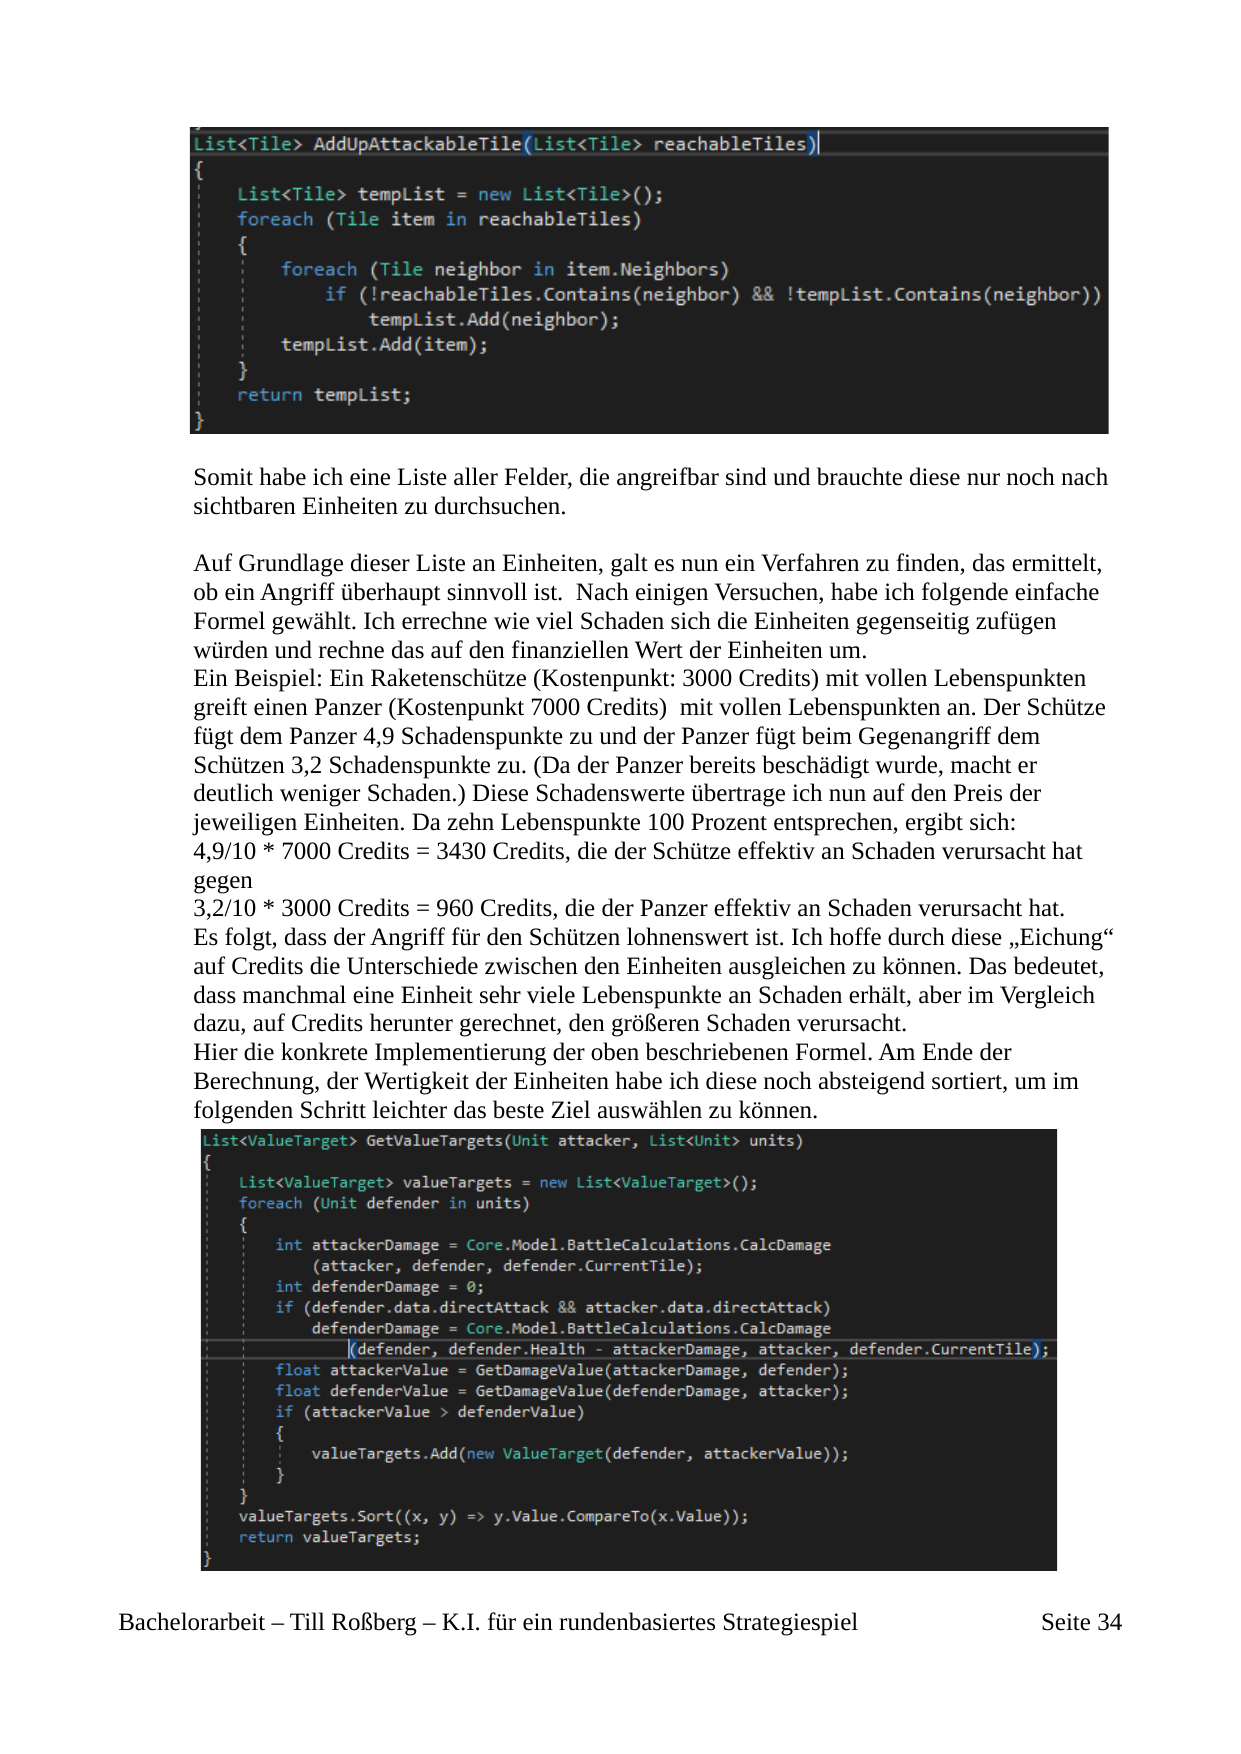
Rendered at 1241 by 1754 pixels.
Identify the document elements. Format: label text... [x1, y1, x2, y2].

picture [200, 1129, 1058, 1571]
picture [189, 127, 1109, 434]
list Somit habe ich eine Liste aller Felder, die angreifbar sind und brauchte diese nur noch nach sichtbaren Einheiten zu durchsuchen. Auf Grundlage dieser Liste an Einheiten, galt es nun ein Verfahren zu finden, das ermittelt, ob ein Angriff überhaupt sinnvoll ist. Nach einigen Versuchen, habe ich folgende einfache Formel gewählt. Ich errechne wie viel Schaden sich die Einheiten gegenseitig zufügen würden und rechne das auf den finanziellen Wert der Einheiten um. Ein Beispiel: Ein Raketenschütze (Kostenpunkt: 3000 Credits) mit vollen Lebenspunkten greift einen Panzer (Kostenpunkt 7000 Credits) mit vollen Lebenspunkten an. Der Schütze fügt dem Panzer 4,9 Schadenspunkte zu und der Panzer fügt beim Gegenangriff dem Schützen 3,2 Schadenspunkte zu. (Da der Panzer bereits beschädigt wurde, macht er deutlich weniger Schaden.) Diese Schadenswerte übertrage ich nun auf den Preis der jeweiligen Einheiten. Da zehn Lebenspunkte 100 Prozent entsprechen, ergibt sich: 4,9/10 * 7000 Credits = 3430 Credits, die der Schütze effektiv an Schaden verursacht hat gegen 3,2/10 * 3000 Credits = 960 Credits, die der Panzer effektiv an Schaden verursacht hat. Es folgt, dass der Angriff für den Schützen lohnenswert ist. Ich hoffe durch diese „Eichung“ auf Credits die Unterschiede zwischen den Einheiten ausgleichen zu können. Das bedeutet, dass manchmal eine Einheit sehr viele Lebenspunkte an Schaden erhält, aber im Vergleich dazu, auf Credits herunter gerechnet, den größeren Schaden verursacht. Hier die konkrete Implementierung der oben beschriebenen Formel. Am Ende der Berechnung, der Wertigkeit der Einheiten habe ich diese noch absteigend sortiert, um im folgenden Schritt leichter das beste Ziel auswählen zu können. [156, 118, 1122, 1123]
